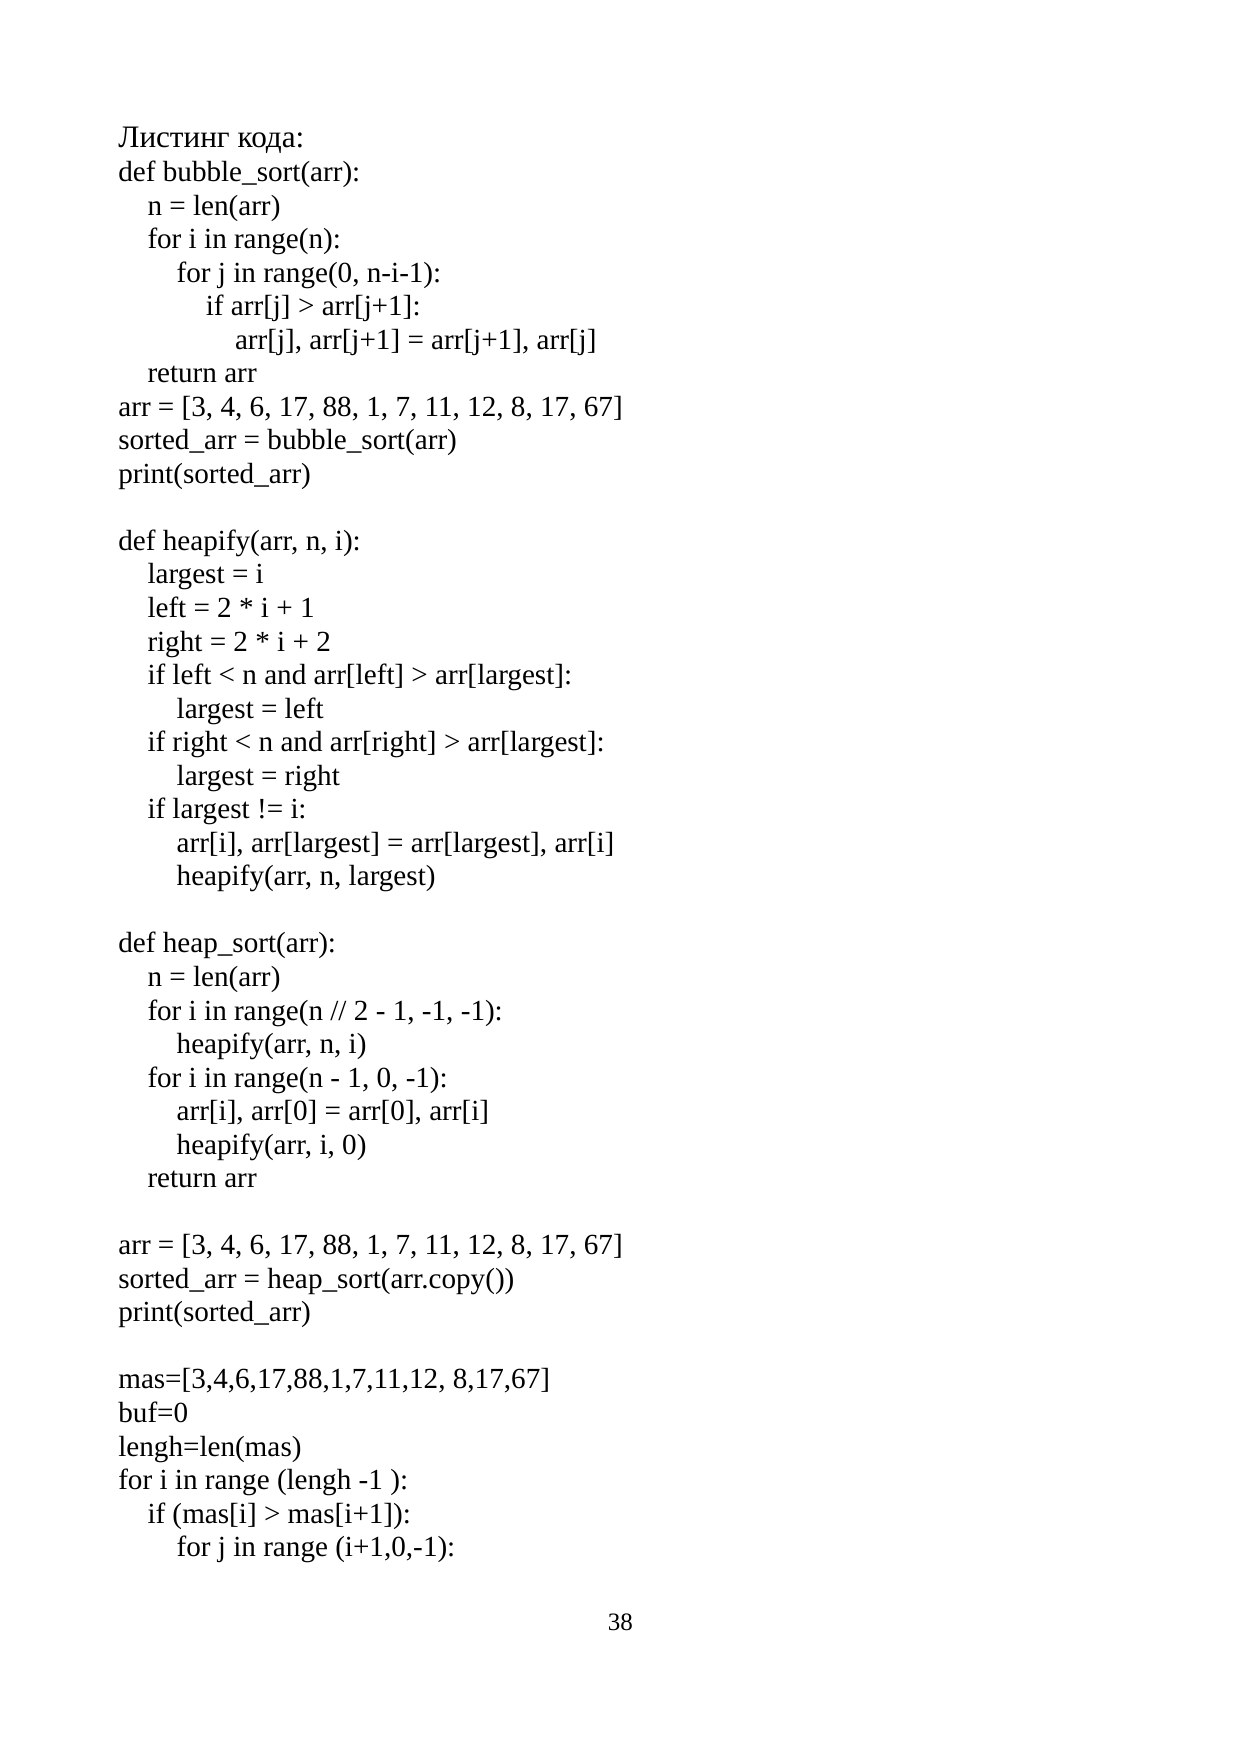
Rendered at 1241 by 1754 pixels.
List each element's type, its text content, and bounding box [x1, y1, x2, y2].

text largest = right [118, 758, 1122, 791]
text print(sorted_arr) [118, 1294, 1122, 1328]
text heapify(arr, n, largest) [118, 858, 1122, 892]
text for i in range(n): [118, 221, 1122, 255]
text mas=[3,4,6,17,88,1,7,11,12, 8,17,67] [118, 1362, 1122, 1395]
text if right < n and arr[right] > arr[largest]: [118, 724, 1122, 758]
text def heapify(arr, n, i): [118, 523, 1122, 557]
text arr[j], arr[j+1] = arr[j+1], arr[j] [118, 322, 1122, 355]
text n = len(arr) [118, 959, 1122, 993]
text Листинг кода: [118, 118, 1122, 154]
text return arr [118, 355, 1122, 389]
text if largest != i: [118, 791, 1122, 825]
text right = 2 * i + 2 [118, 624, 1122, 657]
text arr = [3, 4, 6, 17, 88, 1, 7, 11, 12, 8, 17, 67] [118, 389, 1122, 422]
text arr[i], arr[0] = arr[0], arr[i] [118, 1093, 1122, 1127]
text for i in range (lengh -1 ): [118, 1462, 1122, 1496]
text arr[i], arr[largest] = arr[largest], arr[i] [118, 825, 1122, 858]
text heapify(arr, n, i) [118, 1026, 1122, 1060]
text sorted_arr = bubble_sort(arr) [118, 422, 1122, 456]
text largest = i [118, 557, 1122, 590]
text if left < n and arr[left] > arr[largest]: [118, 657, 1122, 691]
text heapify(arr, i, 0) [118, 1127, 1122, 1160]
text if (mas[i] > mas[i+1]): [118, 1496, 1122, 1529]
text left = 2 * i + 1 [118, 590, 1122, 624]
text lengh=len(mas) [118, 1429, 1122, 1462]
text for j in range(0, n-i-1): [118, 255, 1122, 288]
text for j in range (i+1,0,-1): [118, 1529, 1122, 1563]
text print(sorted_arr) [118, 456, 1122, 489]
text def heap_sort(arr): [118, 926, 1122, 959]
text sorted_arr = heap_sort(arr.copy()) [118, 1261, 1122, 1294]
text n = len(arr) [118, 188, 1122, 221]
text buf=0 [118, 1395, 1122, 1429]
text def bubble_sort(arr): [118, 154, 1122, 188]
text largest = left [118, 691, 1122, 724]
text for i in range(n // 2 - 1, -1, -1): [118, 993, 1122, 1026]
text return arr [118, 1160, 1122, 1194]
text arr = [3, 4, 6, 17, 88, 1, 7, 11, 12, 8, 17, 67] [118, 1227, 1122, 1261]
text for i in range(n - 1, 0, -1): [118, 1060, 1122, 1093]
text if arr[j] > arr[j+1]: [118, 288, 1122, 322]
